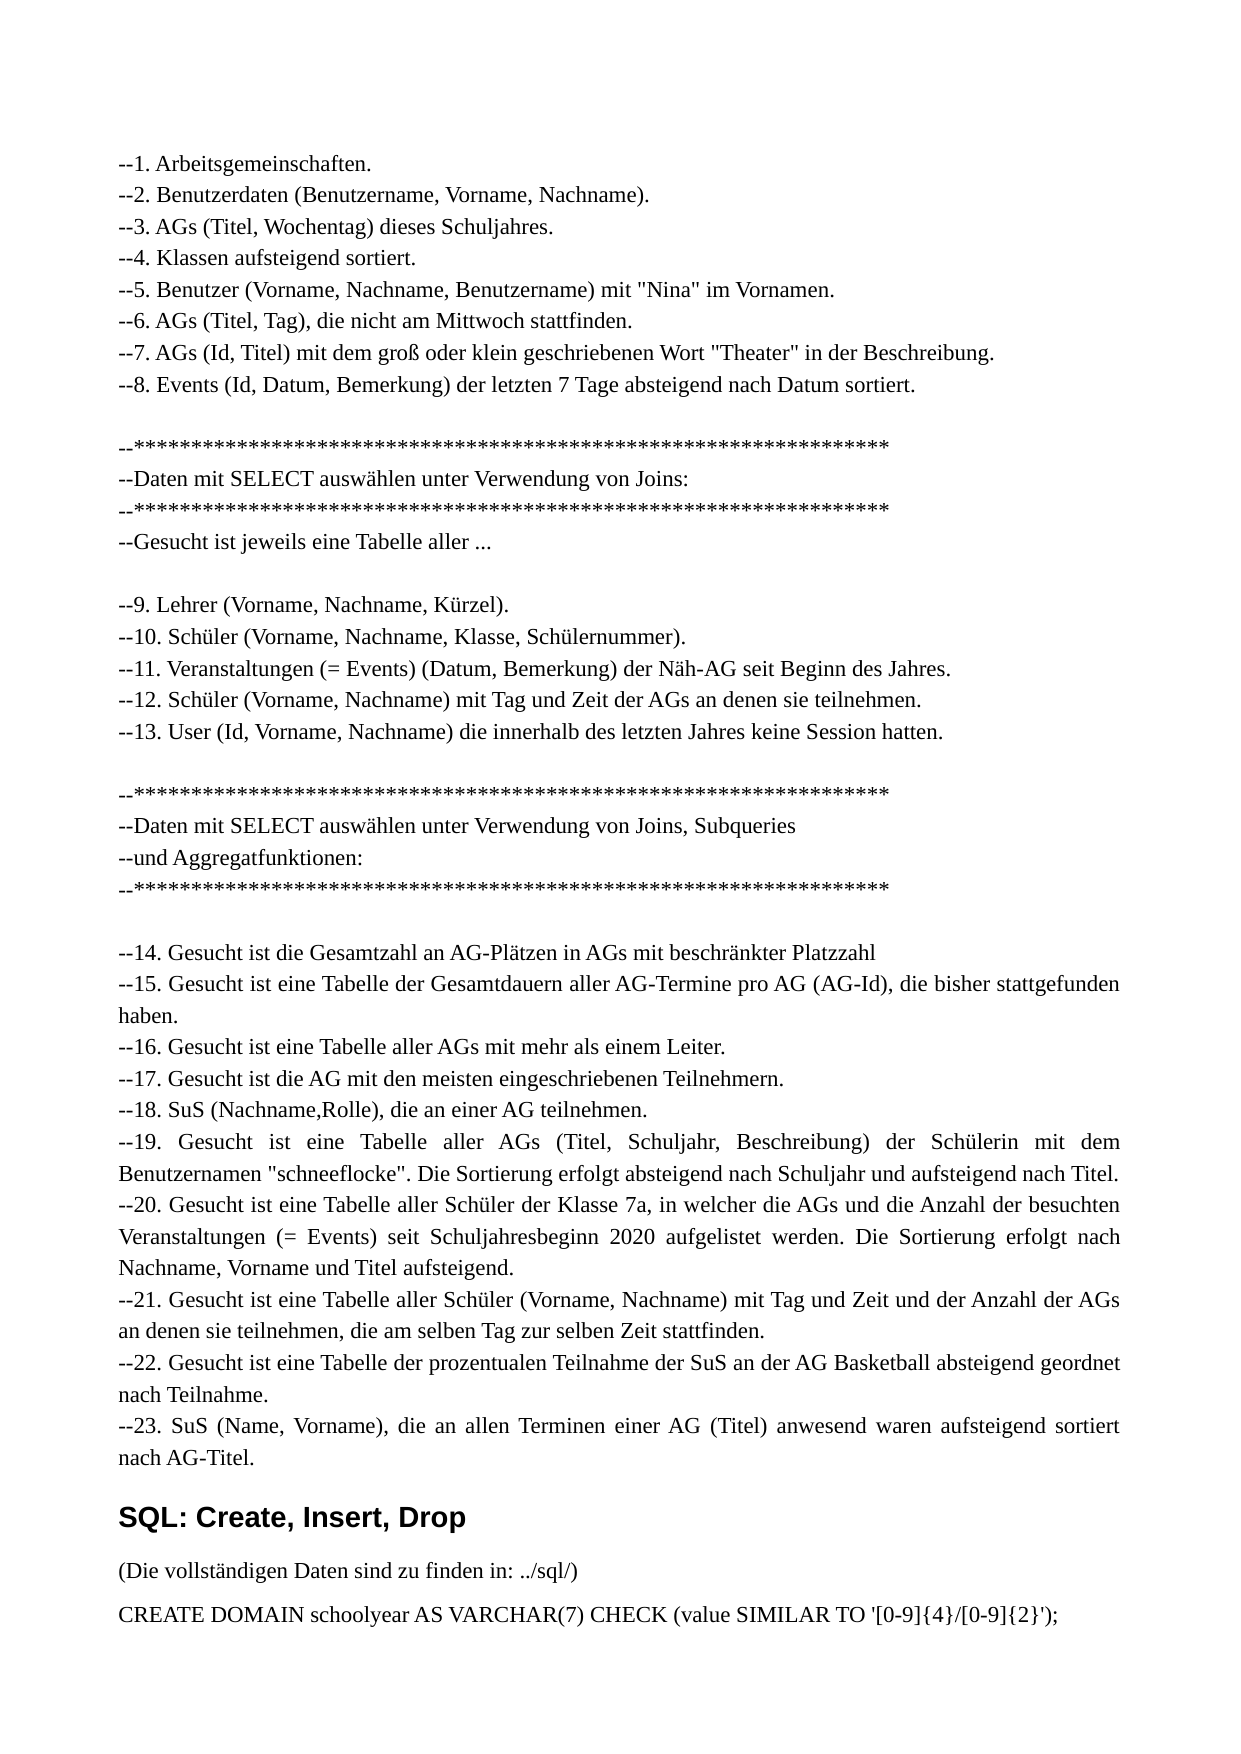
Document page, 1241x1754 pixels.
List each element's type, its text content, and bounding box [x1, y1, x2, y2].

text --16. Gesucht ist eine Tabelle aller AGs mit mehr als einem Leiter. [118, 1033, 1122, 1060]
text --3. AGs (Titel, Wochentag) dieses Schuljahres. [118, 213, 1122, 239]
text --11. Veranstaltungen (= Events) (Datum, Bemerkung) der Näh-AG seit Beginn des Jahres. [118, 655, 1122, 681]
text --5. Benutzer (Vorname, Nachname, Benutzername) mit "Nina" im Vornamen. [118, 276, 1122, 302]
text --20. Gesucht ist eine Tabelle aller Schüler der Klasse 7a, in welcher die AGs und die Anzahl der besuchten Veranstaltungen (= Events) seit Schuljahresbeginn 2020 aufgelistet werden. Die Sortierung erfolgt nach Nachname, Vorname und Titel aufsteigend. [118, 1191, 1122, 1281]
text --18. SuS (Nachname,Rolle), die an einer AG teilnehmen. [118, 1097, 1122, 1123]
text --6. AGs (Titel, Tag), die nicht am Mittwoch stattfinden. [118, 307, 1122, 334]
text --Daten mit SELECT auswählen unter Verwendung von Joins, Subqueries [118, 812, 1122, 839]
text --10. Schüler (Vorname, Nachname, Klasse, Schülernummer). [118, 623, 1122, 649]
text --7. AGs (Id, Titel) mit dem groß oder klein geschriebenen Wort "Theater" in der Beschreibung. [118, 339, 1122, 365]
text --und Aggregatfunktionen: [118, 844, 1122, 870]
text --17. Gesucht ist die AG mit den meisten eingeschriebenen Teilnehmern. [118, 1065, 1122, 1091]
text --12. Schüler (Vorname, Nachname) mit Tag und Zeit der AGs an denen sie teilnehmen. [118, 686, 1122, 713]
text --Daten mit SELECT auswählen unter Verwendung von Joins: [118, 465, 1122, 492]
text --19. Gesucht ist eine Tabelle aller AGs (Titel, Schuljahr, Beschreibung) der Schülerin mit dem Benutzernamen "schneeflocke". Die Sortierung erfolgt absteigend nach Schuljahr und aufsteigend nach Titel. [118, 1128, 1122, 1186]
text (Die vollständigen Daten sind zu finden in: ../sql/) [118, 1557, 1122, 1584]
text --21. Gesucht ist eine Tabelle aller Schüler (Vorname, Nachname) mit Tag und Zeit und der Anzahl der AGs an denen sie teilnehmen, die am selben Tag zur selben Zeit stattfinden. [118, 1286, 1122, 1344]
text --14. Gesucht ist die Gesamtzahl an AG-Plätzen in AGs mit beschränkter Platzzahl [118, 939, 1122, 965]
text --****************************************************************** [118, 434, 1122, 460]
text CREATE DOMAIN schoolyear AS VARCHAR(7) CHECK (value SIMILAR TO '[0-9]{4}/[0-9]{2}'); [118, 1601, 1122, 1627]
text --15. Gesucht ist eine Tabelle der Gesamtdauern aller AG-Termine pro AG (AG-Id), die bisher stattgefunden haben. [118, 970, 1122, 1028]
text --13. User (Id, Vorname, Nachname) die innerhalb des letzten Jahres keine Session hatten. [118, 718, 1122, 744]
text --Gesucht ist jeweils eine Tabelle aller ... [118, 528, 1122, 555]
text --9. Lehrer (Vorname, Nachname, Kürzel). [118, 592, 1122, 618]
subtitle SQL: Create, Insert, Drop [118, 1500, 1122, 1534]
text --****************************************************************** [118, 781, 1122, 807]
text --1. Arbeitsgemeinschaften. [118, 150, 1122, 176]
text --2. Benutzerdaten (Benutzername, Vorname, Nachname). [118, 181, 1122, 208]
text --4. Klassen aufsteigend sortiert. [118, 244, 1122, 271]
text --22. Gesucht ist eine Tabelle der prozentualen Teilnahme der SuS an der AG Basketball absteigend geordnet nach Teilnahme. [118, 1349, 1122, 1407]
text --23. SuS (Name, Vorname), die an allen Terminen einer AG (Titel) anwesend waren aufsteigend sortiert nach AG-Titel. [118, 1412, 1122, 1470]
text --****************************************************************** [118, 876, 1122, 902]
text --8. Events (Id, Datum, Bemerkung) der letzten 7 Tage absteigend nach Datum sortiert. [118, 371, 1122, 397]
text --****************************************************************** [118, 497, 1122, 523]
